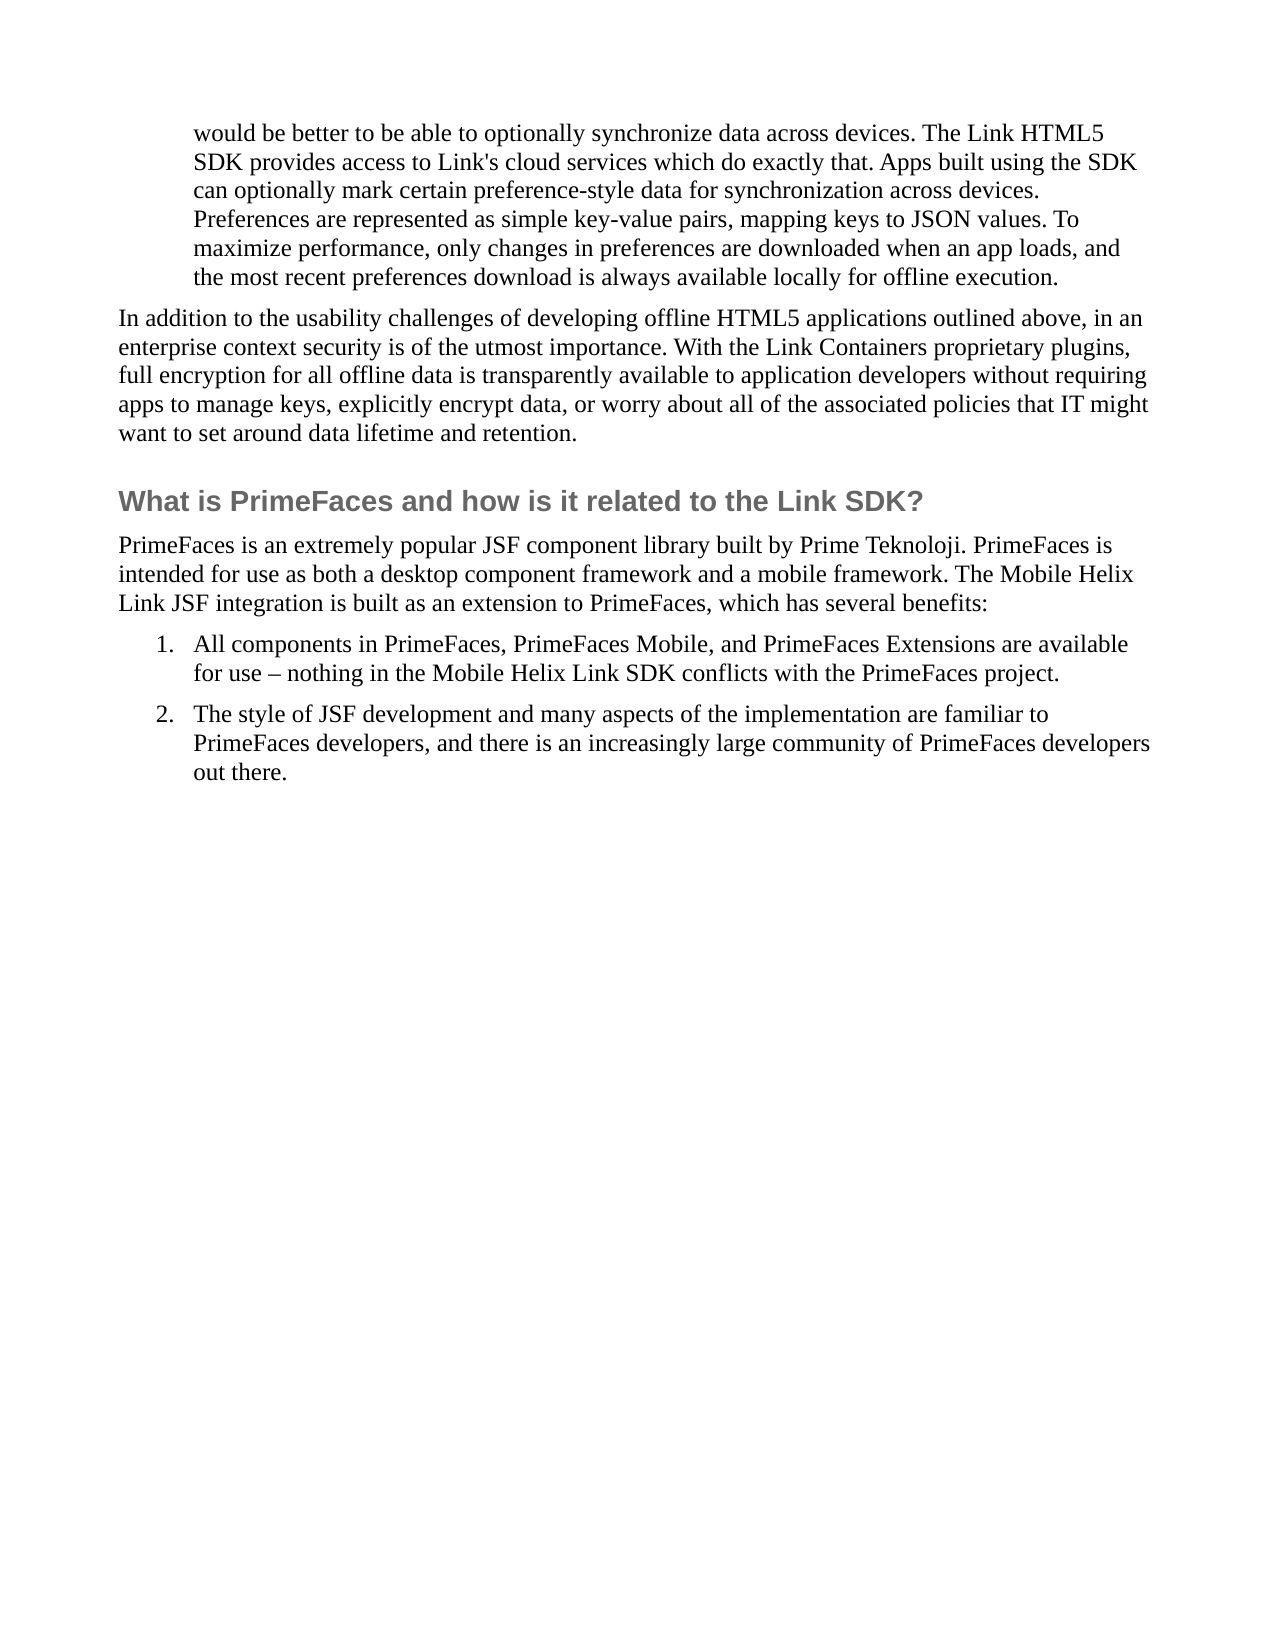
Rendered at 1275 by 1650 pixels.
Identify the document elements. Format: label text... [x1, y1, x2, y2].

subtitle What is PrimeFaces and how is it related to the Link SDK? [118, 484, 1157, 518]
list The style of JSF development and many aspects of the implementation are familiar to PrimeFaces developers, and there is an increasingly large community of PrimeFaces developers out there. [156, 699, 1157, 785]
list would be better to be able to optionally synchronize data across devices. The Link HTML5 SDK provides access to Link's cloud services which do exactly that. Apps built using the SDK can optionally mark certain preference-style data for synchronization across devices. Preferences are represented as simple key-value pairs, mapping keys to JSON values. To maximize performance, only changes in preferences are downloaded when an app loads, and the most recent preferences download is always available locally for offline execution. [156, 118, 1157, 291]
text PrimeFaces is an extremely popular JSF component library built by Prime Teknoloji. PrimeFaces is intended for use as both a desktop component framework and a mobile framework. The Mobile Helix Link JSF integration is built as an extension to PrimeFaces, which has several benefits: [118, 530, 1157, 617]
list All components in PrimeFaces, PrimeFaces Mobile, and PrimeFaces Extensions are available for use – nothing in the Mobile Helix Link SDK conflicts with the PrimeFaces project. [156, 629, 1157, 687]
text In addition to the usability challenges of developing offline HTML5 applications outlined above, in an enterprise context security is of the utmost importance. With the Link Containers proprietary plugins, full encryption for all offline data is transparently available to application developers without requiring apps to manage keys, explicitly encrypt data, or worry about all of the associated policies that IT might want to set around data lifetime and retention. [118, 303, 1157, 447]
